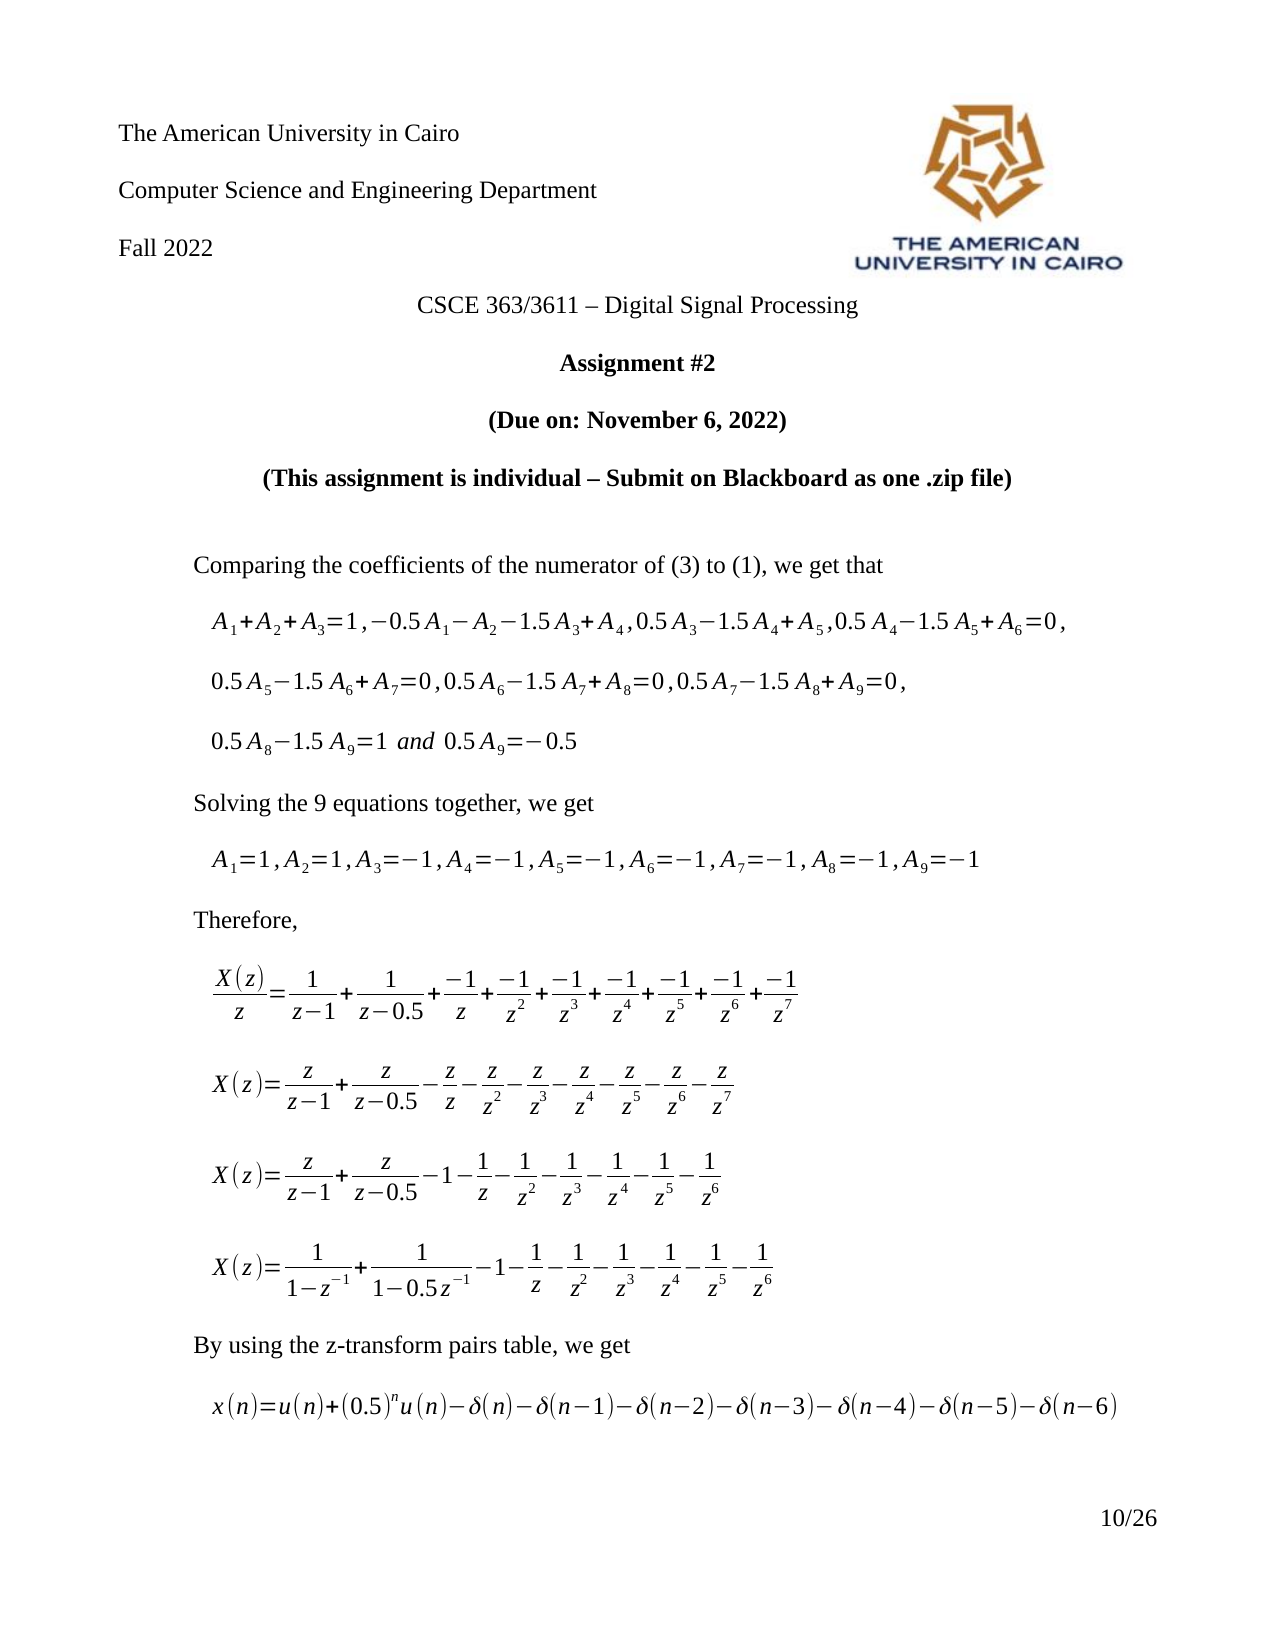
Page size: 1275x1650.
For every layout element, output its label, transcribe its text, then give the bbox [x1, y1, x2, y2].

picture [848, 93, 1134, 279]
list Therefore, [156, 905, 1157, 934]
list By using the z-transform pairs table, we get [156, 1330, 1157, 1359]
list Solving the 9 equations together, we get [156, 788, 1157, 817]
list Comparing the coefficients of the numerator of (3) to (1), we get that [156, 550, 1157, 579]
